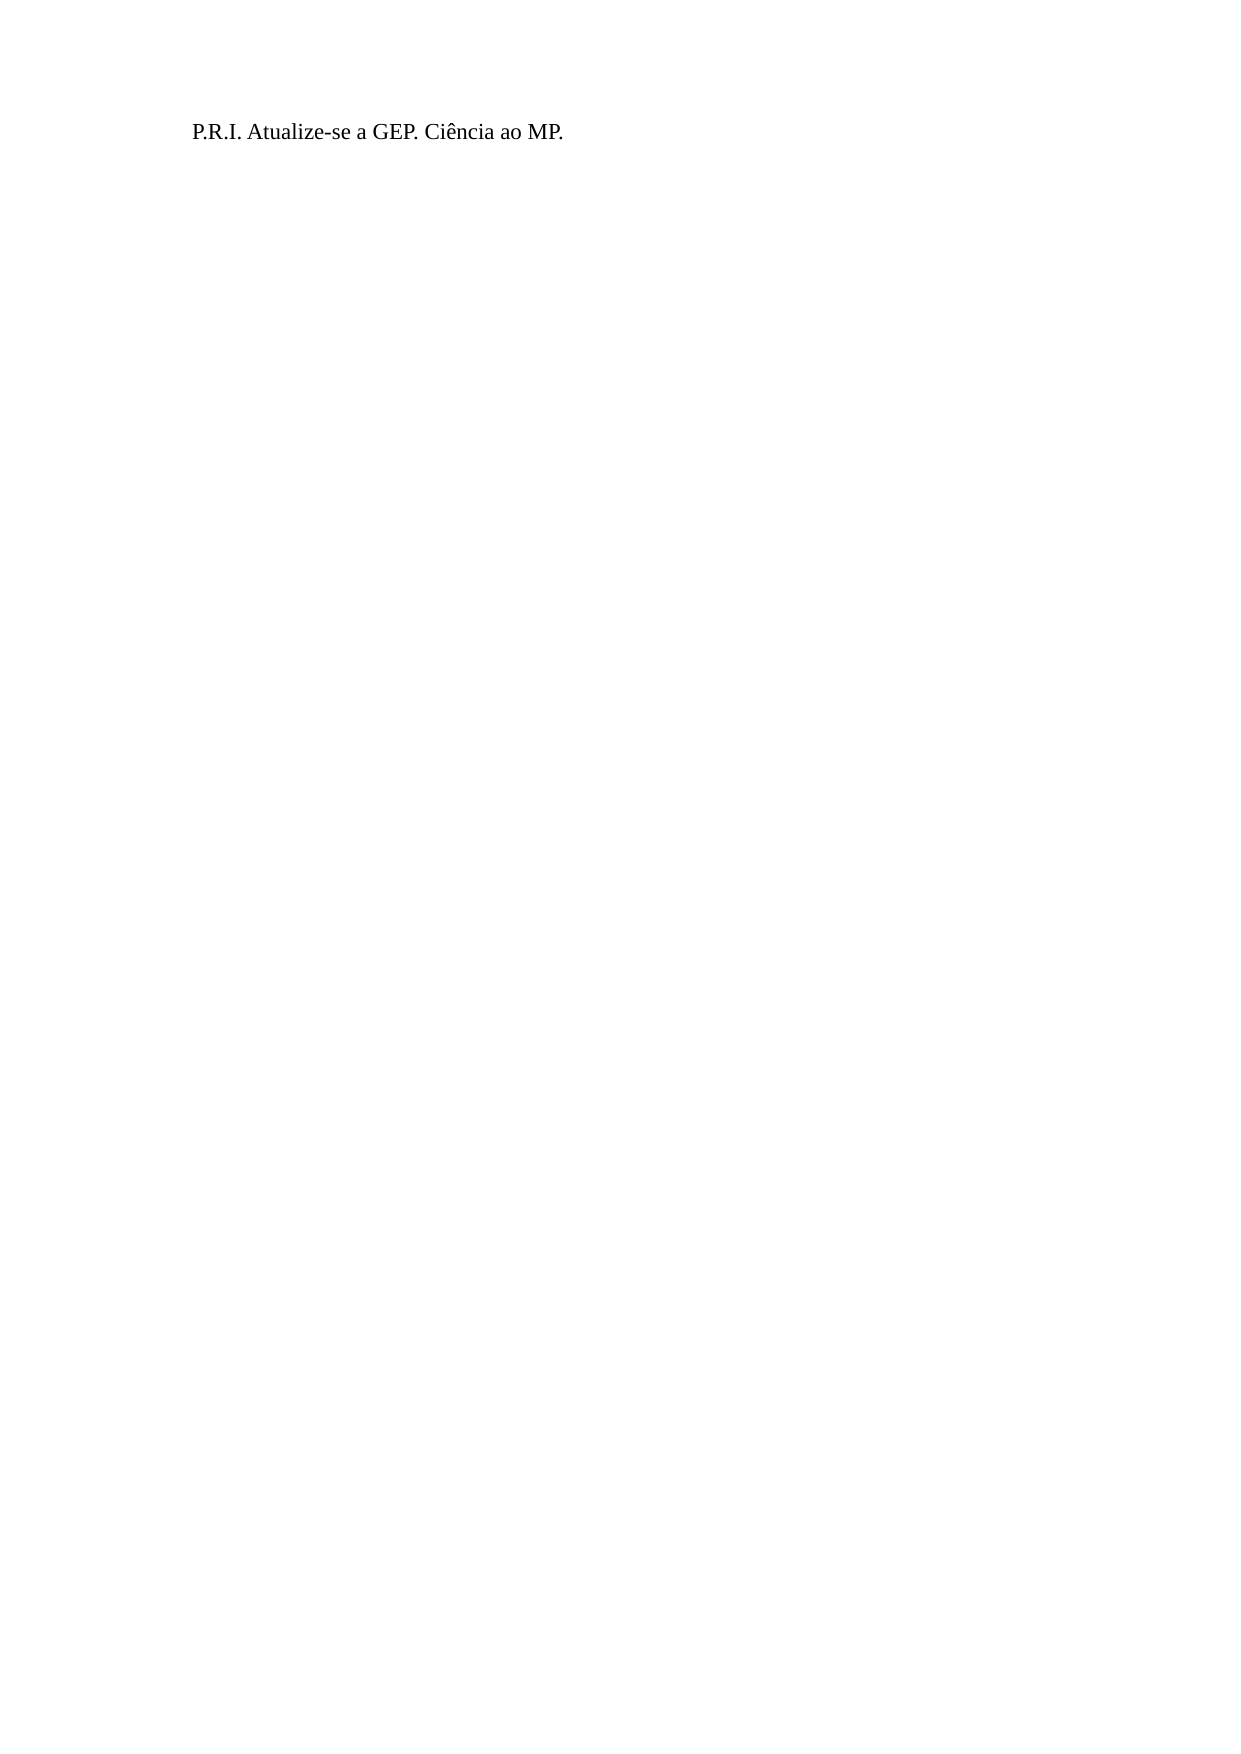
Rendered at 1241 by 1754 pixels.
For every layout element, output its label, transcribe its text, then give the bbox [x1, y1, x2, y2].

text P.R.I. Atualize-se a GEP. Ciência ao MP. [118, 118, 1122, 144]
